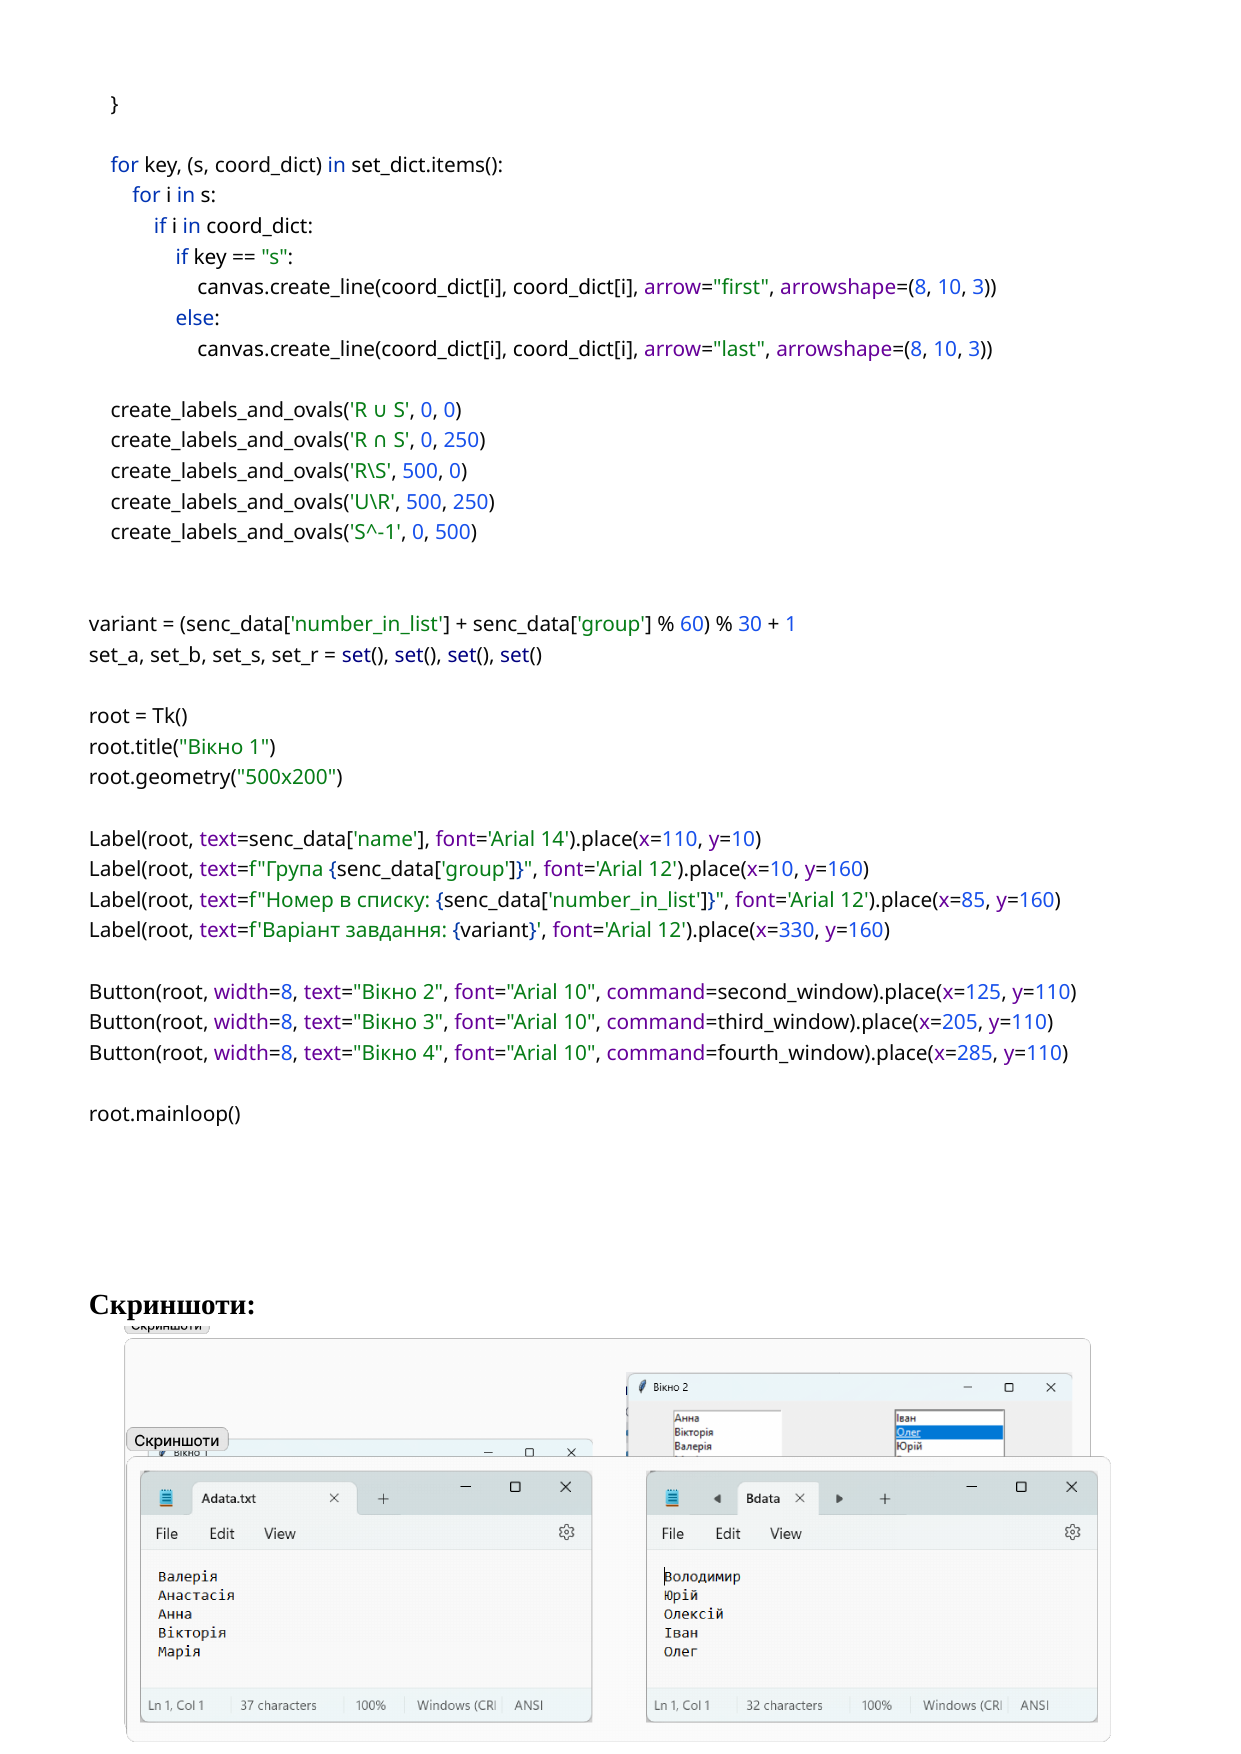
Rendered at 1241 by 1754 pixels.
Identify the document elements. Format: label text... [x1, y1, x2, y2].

text } for key, (s, coord_dict) in set_dict.items(): for i in s: if i in coord_dict: if key == "s": canvas.create_line(coord_dict[i], coord_dict[i], arrow="first", arrowshape=(8, 10, 3)) else: canvas.create_line(coord_dict[i], coord_dict[i], arrow="last", arrowshape=(8, 10, 3)) create_labels_and_ovals('R ∪ S', 0, 0) create_labels_and_ovals('R ∩ S', 0, 250) create_labels_and_ovals('R\S', 500, 0) create_labels_and_ovals('U\R', 500, 250) create_labels_and_ovals('S^-1', 0, 500) variant = (senc_data['number_in_list'] + senc_data['group'] % 60) % 30 + 1 set_a, set_b, set_s, set_r = set(), set(), set(), set() root = Tk() root.title("Вікно 1") root.geometry("500x200") Label(root, text=senc_data['name'], font='Arial 14').place(x=110, y=10) Label(root, text=f"Група {senc_data['group']}", font='Arial 12').place(x=10, y=160) Label(root, text=f"Номер в списку: {senc_data['number_in_list']}", font='Arial 12').place(x=85, y=160) Label(root, text=f'Варіант завдання: {variant}', font='Arial 12').place(x=330, y=160) Button(root, width=8, text="Вікно 2", font="Arial 10", command=second_window).place(x=125, y=110) Button(root, width=8, text="Вікно 3", font="Arial 10", command=third_window).place(x=205, y=110) Button(root, width=8, text="Вікно 4", font="Arial 10", command=fourth_window).place(x=285, y=110) root.mainloop() [89, 89, 1152, 1128]
picture [112, 1326, 1121, 1754]
text Скриншоти: [89, 1287, 1152, 1321]
